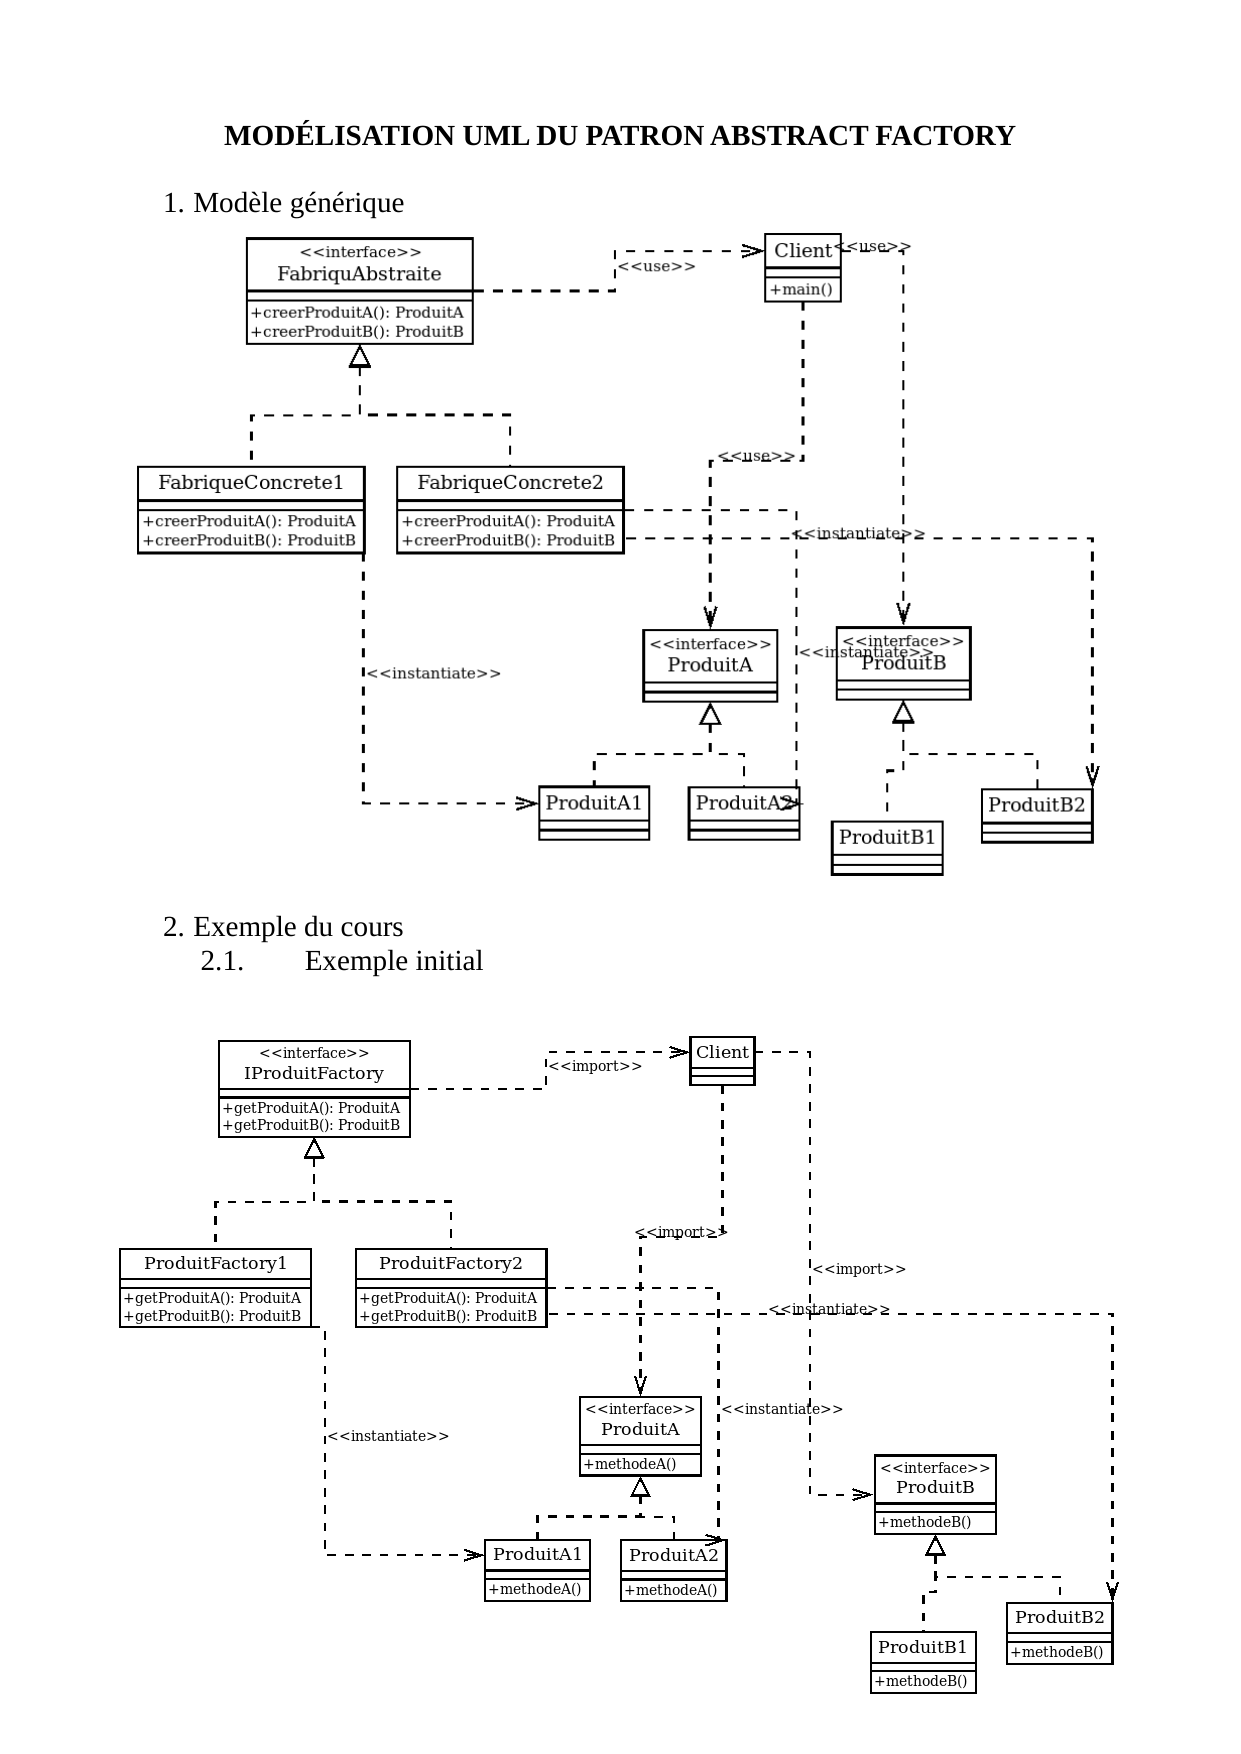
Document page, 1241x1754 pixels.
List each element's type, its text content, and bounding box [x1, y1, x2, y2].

picture [118, 1035, 1123, 1695]
list Exemple initial [193, 943, 1122, 976]
picture [136, 232, 1104, 876]
text MODÉLISATION UML DU PATRON ABSTRACT FACTORY [118, 118, 1122, 152]
list Exemple du cours [156, 909, 1122, 943]
list Modèle générique [156, 185, 1122, 219]
